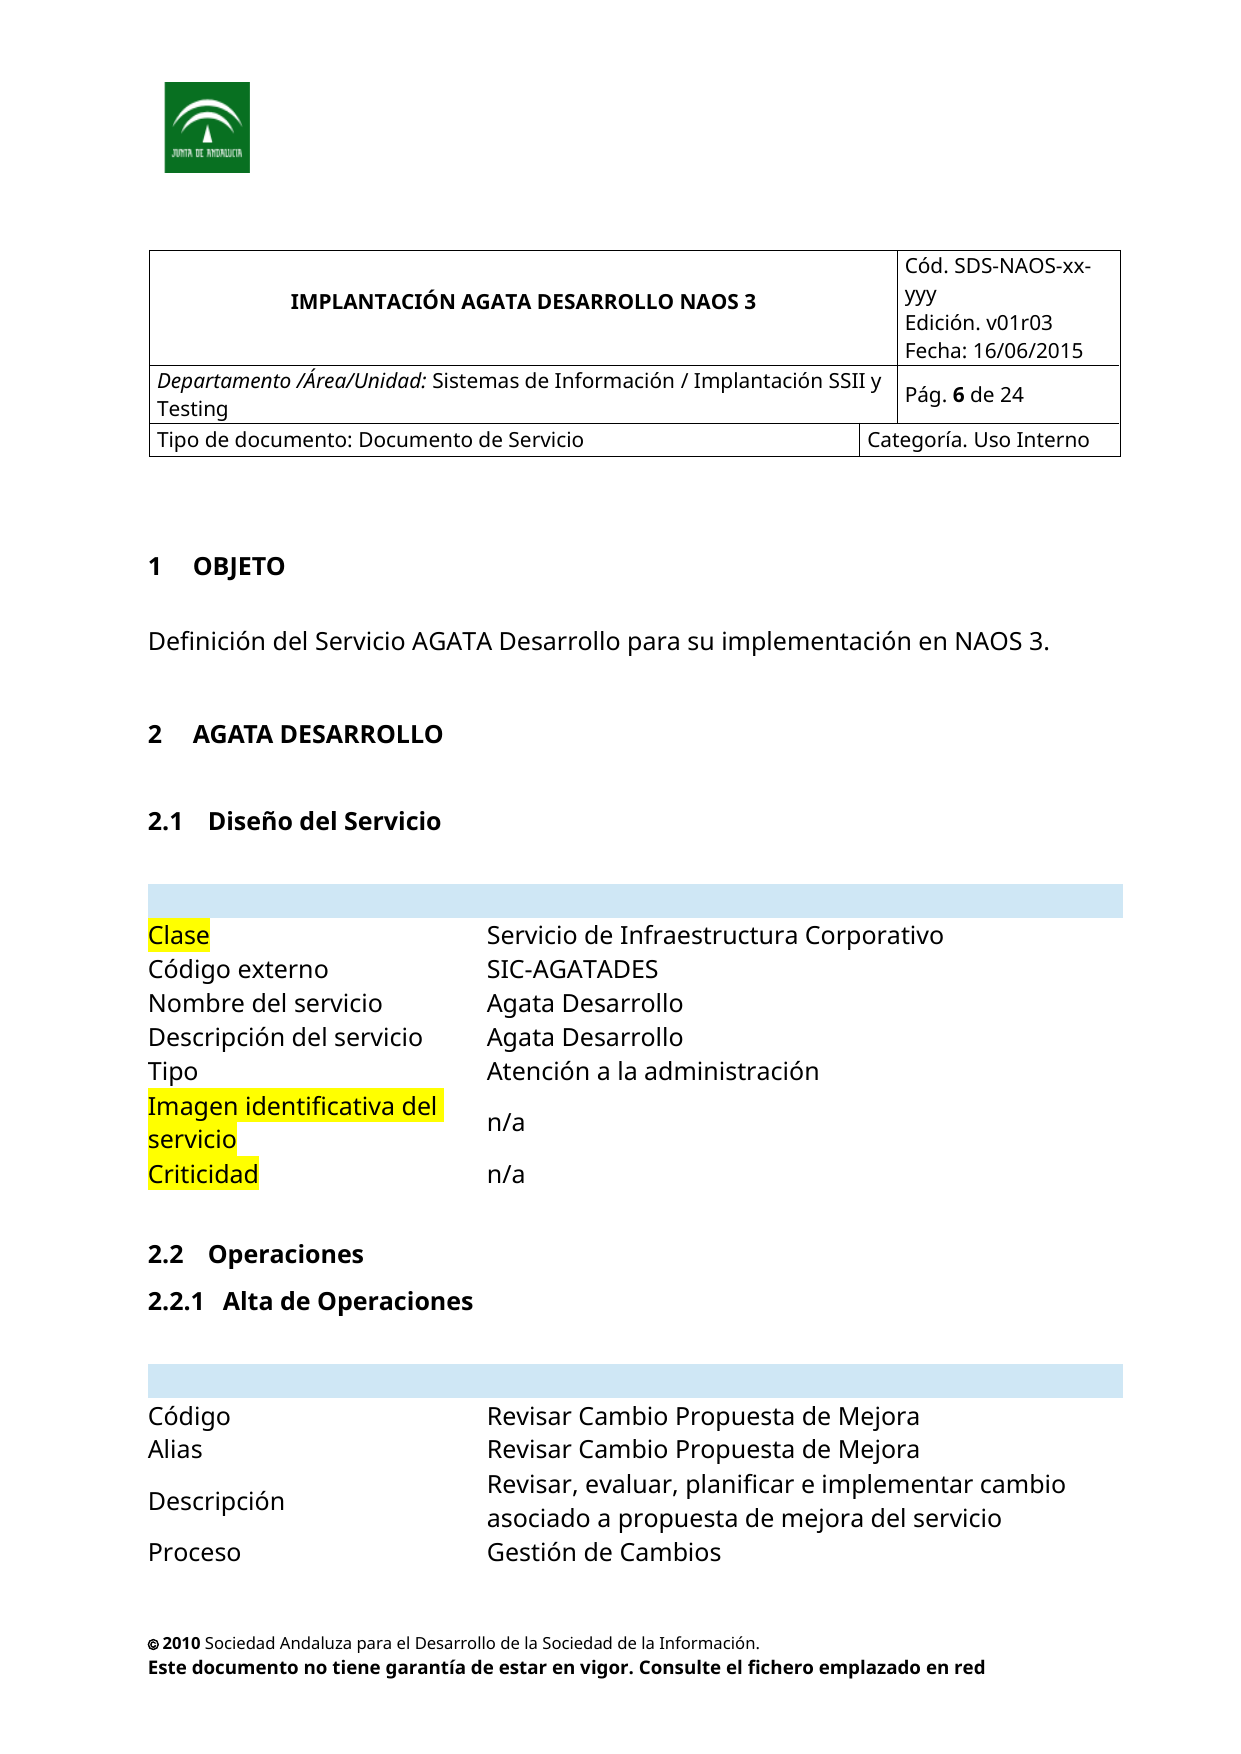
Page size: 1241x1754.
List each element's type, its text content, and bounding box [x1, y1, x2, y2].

table_cell n/a [487, 1156, 1123, 1190]
table_cell n/a [487, 1088, 1123, 1156]
table_cell Agata Desarrollo [487, 1020, 1123, 1054]
table_cell Revisar Cambio Propuesta de Mejora [487, 1398, 1123, 1432]
subtitle OBJETO [148, 549, 1122, 583]
table_cell Descripción del servicio [148, 1020, 487, 1054]
table_cell Revisar, evaluar, planificar e implementar cambio asociado a propuesta de mejora del servicio [487, 1466, 1123, 1534]
table_cell Revisar Cambio Propuesta de Mejora [487, 1432, 1123, 1466]
table_cell Gestión de Cambios [487, 1534, 1123, 1568]
table_cell Servicio de Infraestructura Corporativo [487, 918, 1123, 952]
table_cell Criticidad [148, 1156, 487, 1190]
table_cell SIC-AGATADES [487, 952, 1123, 986]
table_cell Descripción [148, 1466, 487, 1534]
table_cell Atención a la administración [487, 1054, 1123, 1088]
subtitle Operaciones [148, 1237, 1122, 1271]
table_cell Clase [148, 918, 487, 952]
table_cell Código [148, 1398, 487, 1432]
table_header [148, 884, 487, 918]
table_header [148, 1364, 487, 1398]
table_cell Agata Desarrollo [487, 986, 1123, 1020]
table_cell Código externo [148, 952, 487, 986]
table_cell Nombre del servicio [148, 986, 487, 1020]
subtitle Diseño del Servicio [148, 803, 1122, 837]
table_header [487, 884, 1123, 918]
table_cell Alias [148, 1432, 487, 1466]
subtitle AGATA DESARROLLO [148, 716, 1122, 750]
table_cell Proceso [148, 1534, 487, 1568]
table_cell Imagen identificativa del servicio [148, 1088, 487, 1156]
subtitle Alta de Operaciones [148, 1283, 1122, 1317]
table_header [487, 1364, 1123, 1398]
text Definición del Servicio AGATA Desarrollo para su implementación en NAOS 3. [148, 623, 1122, 657]
table_cell Tipo [148, 1054, 487, 1088]
